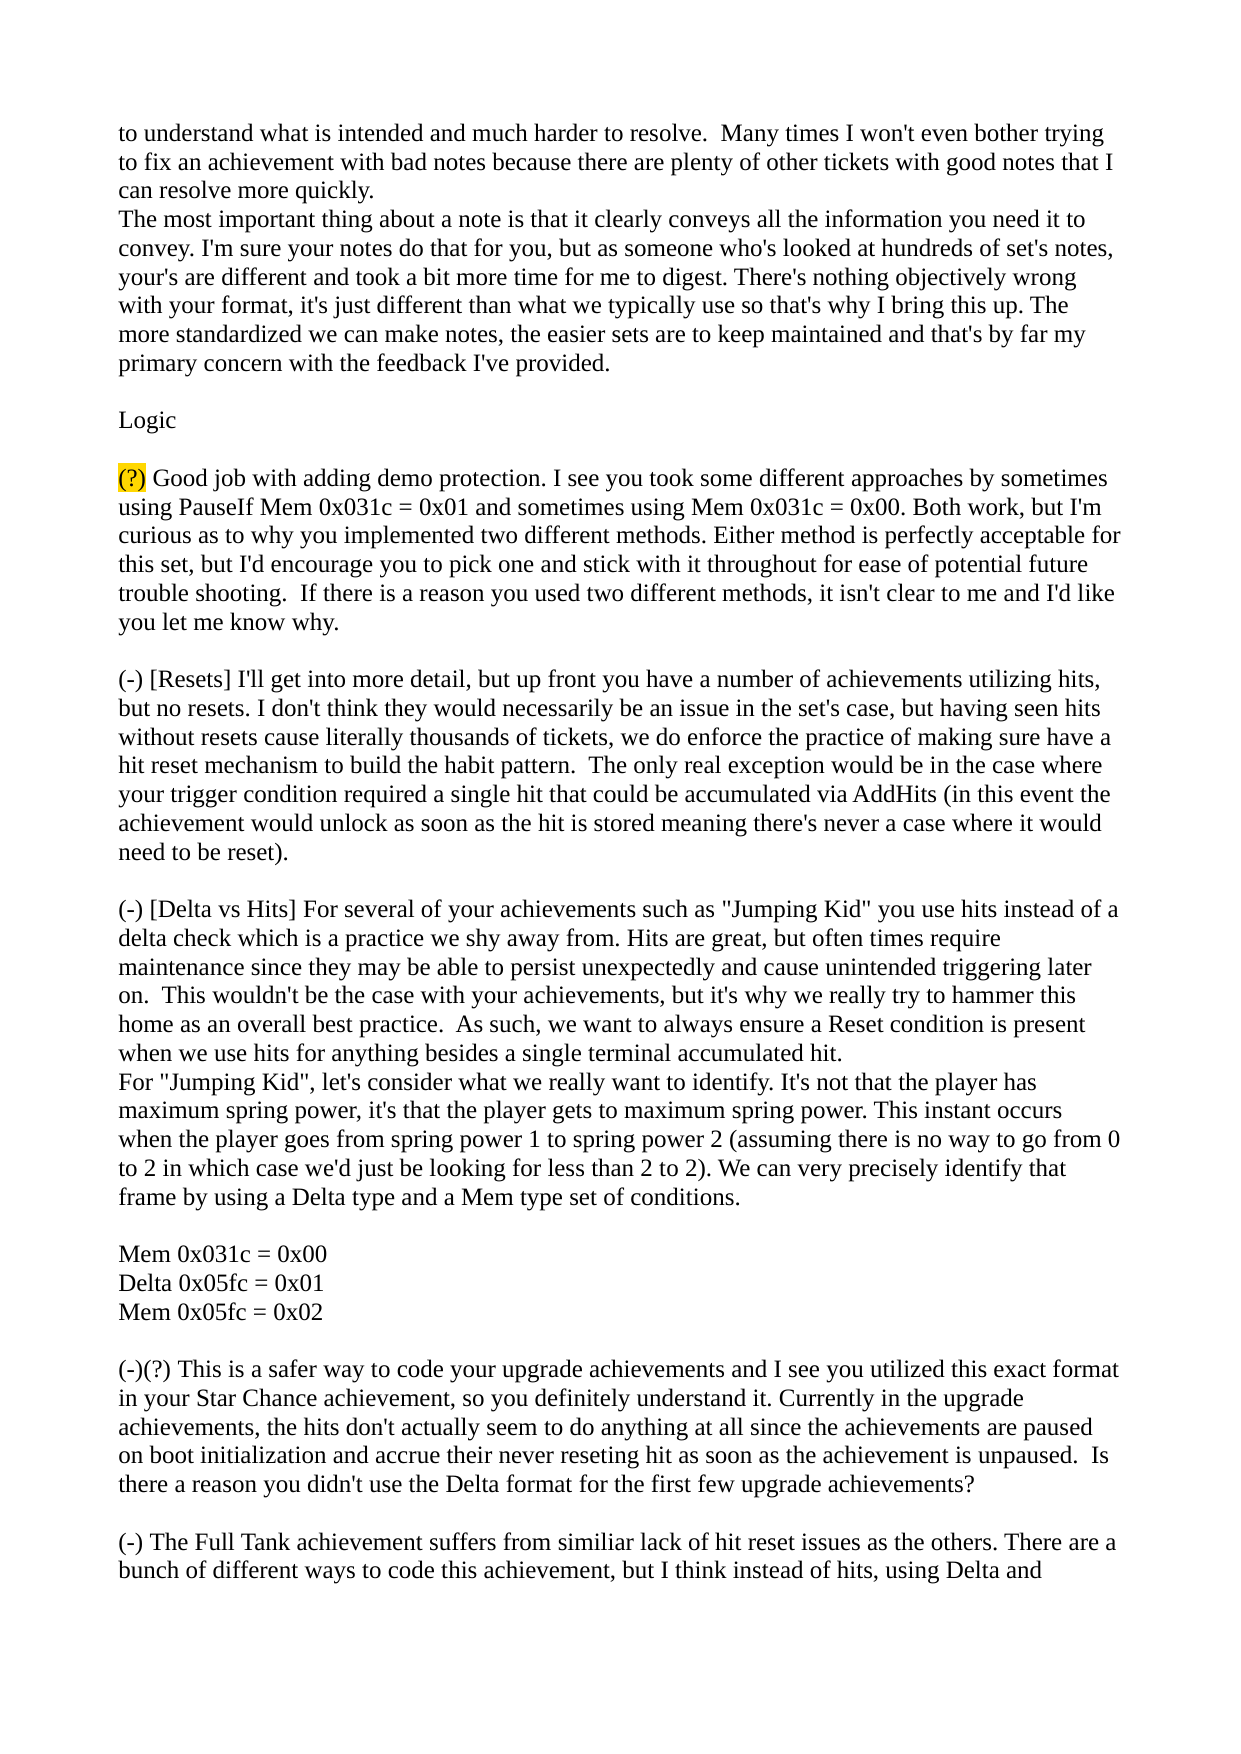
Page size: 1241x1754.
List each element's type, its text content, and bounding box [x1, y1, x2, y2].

text Mem 0x031c = 0x00 [118, 1239, 1122, 1268]
text Delta 0x05fc = 0x01 [118, 1268, 1122, 1297]
text (-)(?) This is a safer way to code your upgrade achievements and I see you utilized this exact format in your Star Chance achievement, so you definitely understand it. Currently in the upgrade achievements, the hits don't actually seem to do anything at all since the achievements are paused on boot initialization and accrue their never reseting hit as soon as the achievement is unpaused. Is there a reason you didn't use the Delta format for the first few upgrade achievements? [118, 1354, 1122, 1498]
text (-) [Delta vs Hits] For several of your achievements such as "Jumping Kid" you use hits instead of a delta check which is a practice we shy away from. Hits are great, but often times require maintenance since they may be able to persist unexpectedly and cause unintended triggering later on. This wouldn't be the case with your achievements, but it's why we really try to hammer this home as an overall best practice. As such, we want to always ensure a Reset condition is present when we use hits for anything besides a single terminal accumulated hit. [118, 894, 1122, 1067]
text The most important thing about a note is that it clearly conveys all the information you need it to convey. I'm sure your notes do that for you, but as someone who's looked at hundreds of set's notes, your's are different and took a bit more time for me to digest. There's nothing objectively wrong with your format, it's just different than what we typically use so that's why I bring this up. The more standardized we can make notes, the easier sets are to keep maintained and that's by far my primary concern with the feedback I've provided. [118, 204, 1122, 377]
text For "Jumping Kid", let's consider what we really want to identify. It's not that the player has maximum spring power, it's that the player gets to maximum spring power. This instant occurs when the player goes from spring power 1 to spring power 2 (assuming there is no way to go from 0 to 2 in which case we'd just be looking for less than 2 to 2). We can very precisely identify that frame by using a Delta type and a Mem type set of conditions. [118, 1067, 1122, 1211]
text (-) The Full Tank achievement suffers from similiar lack of hit reset issues as the others. There are a bunch of different ways to code this achievement, but I think instead of hits, using Delta and [118, 1527, 1122, 1584]
text to understand what is intended and much harder to resolve. Many times I won't even bother trying to fix an achievement with bad notes because there are plenty of other tickets with good notes that I can resolve more quickly. [118, 118, 1122, 204]
text Mem 0x05fc = 0x02 [118, 1297, 1122, 1326]
text (-) [Resets] I'll get into more detail, but up front you have a number of achievements utilizing hits, but no resets. I don't think they would necessarily be an issue in the set's case, but having seen hits without resets cause literally thousands of tickets, we do enforce the practice of making sure have a hit reset mechanism to build the habit pattern. The only real exception would be in the case where your trigger condition required a single hit that could be accumulated via AddHits (in this event the achievement would unlock as soon as the hit is stored meaning there's never a case where it would need to be reset). [118, 664, 1122, 866]
text (?) Good job with adding demo protection. I see you took some different approaches by sometimes using PauseIf Mem 0x031c = 0x01 and sometimes using Mem 0x031c = 0x00. Both work, but I'm curious as to why you implemented two different methods. Either method is perfectly acceptable for this set, but I'd encourage you to pick one and stick with it throughout for ease of potential future trouble shooting. If there is a reason you used two different methods, it isn't clear to me and I'd like you let me know why. [118, 463, 1122, 636]
text Logic [118, 406, 1122, 434]
